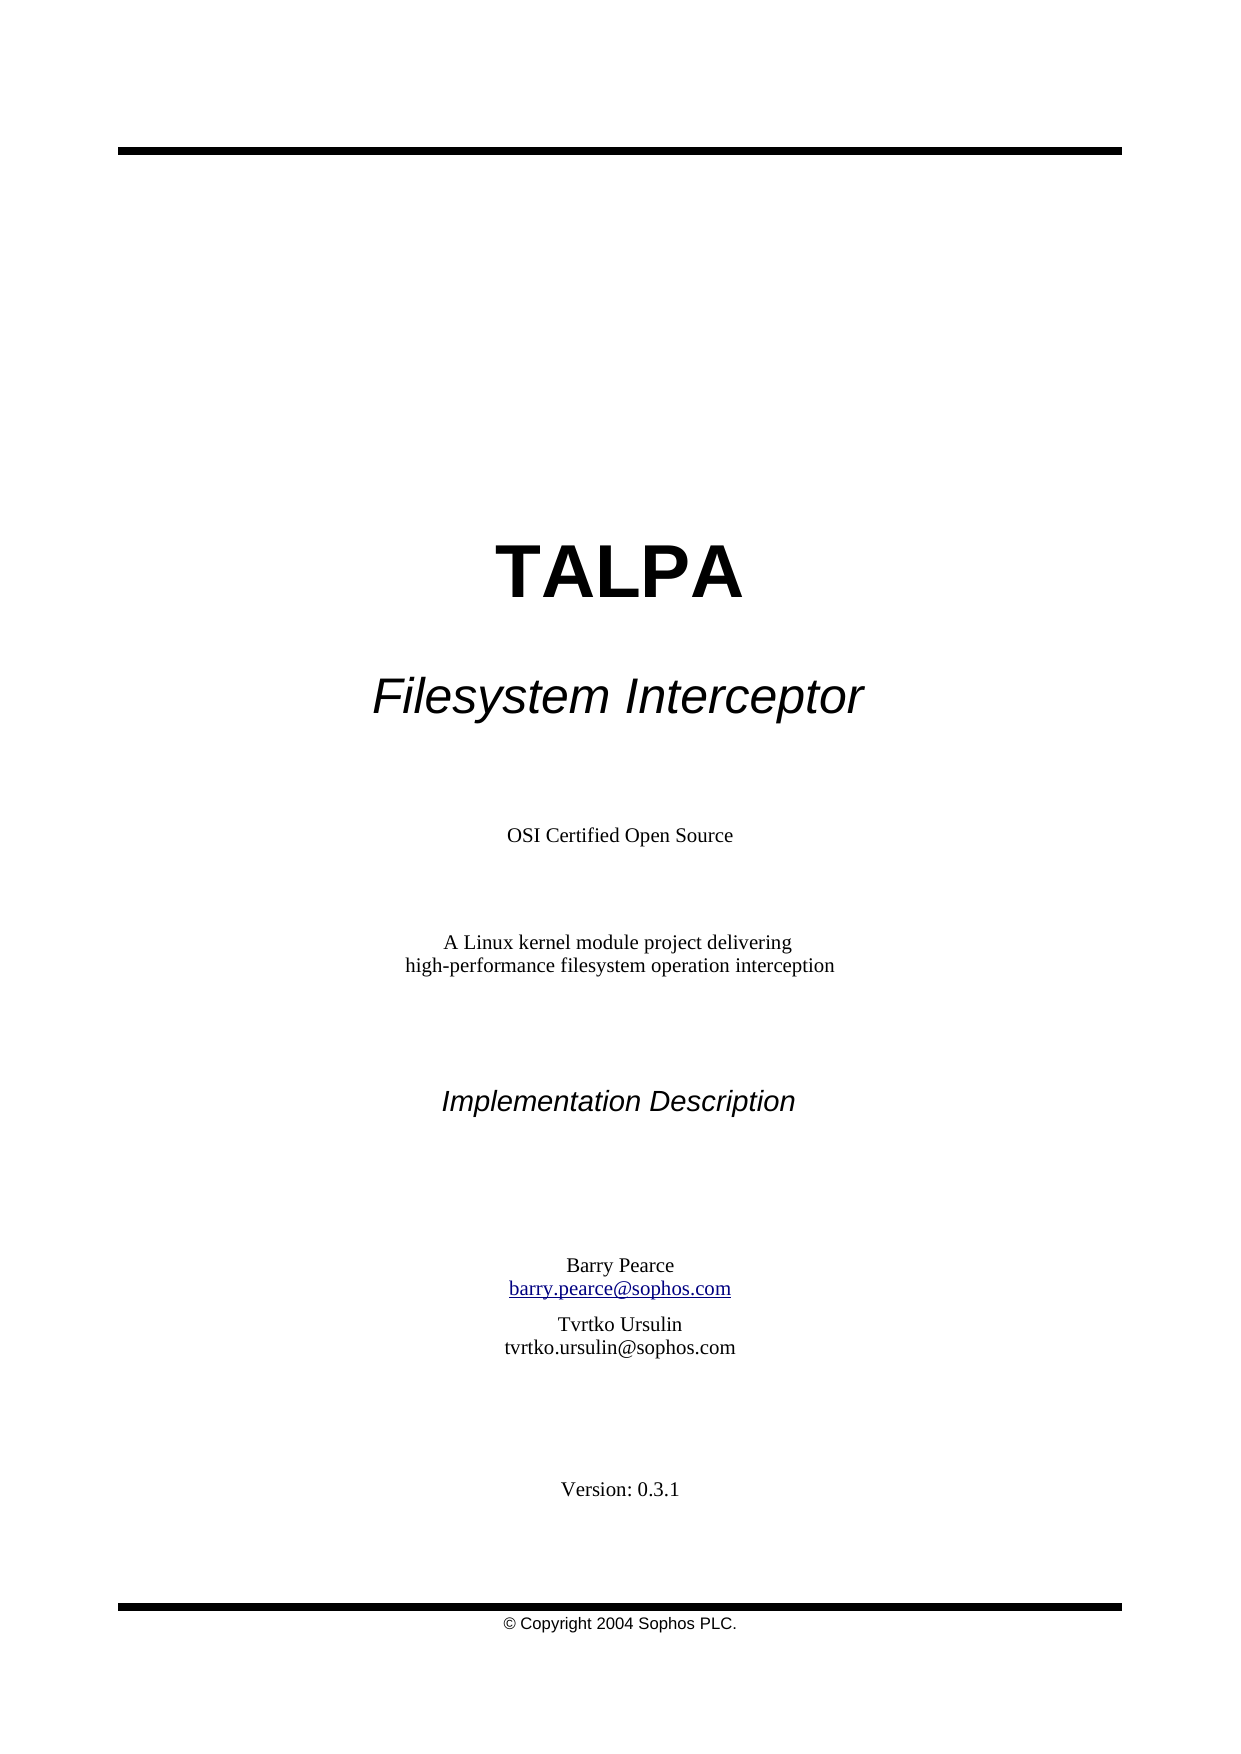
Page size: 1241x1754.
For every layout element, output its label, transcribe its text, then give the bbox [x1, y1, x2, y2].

text A Linux kernel module project delivering high-performance filesystem operation interception [118, 931, 1122, 977]
text Tvrtko Ursulin tvrtko.ursulin@sophos.com [118, 1313, 1122, 1359]
text OSI Certified Open Source [118, 824, 1122, 847]
text Version: 0.3.1 [118, 1478, 1122, 1501]
title TALPA [118, 529, 1122, 613]
subtitle Filesystem Interceptor [118, 668, 1122, 724]
text Barry Pearce barry.pearce@sophos.com [118, 1254, 1122, 1300]
subtitle Implementation Description [118, 1085, 1122, 1118]
